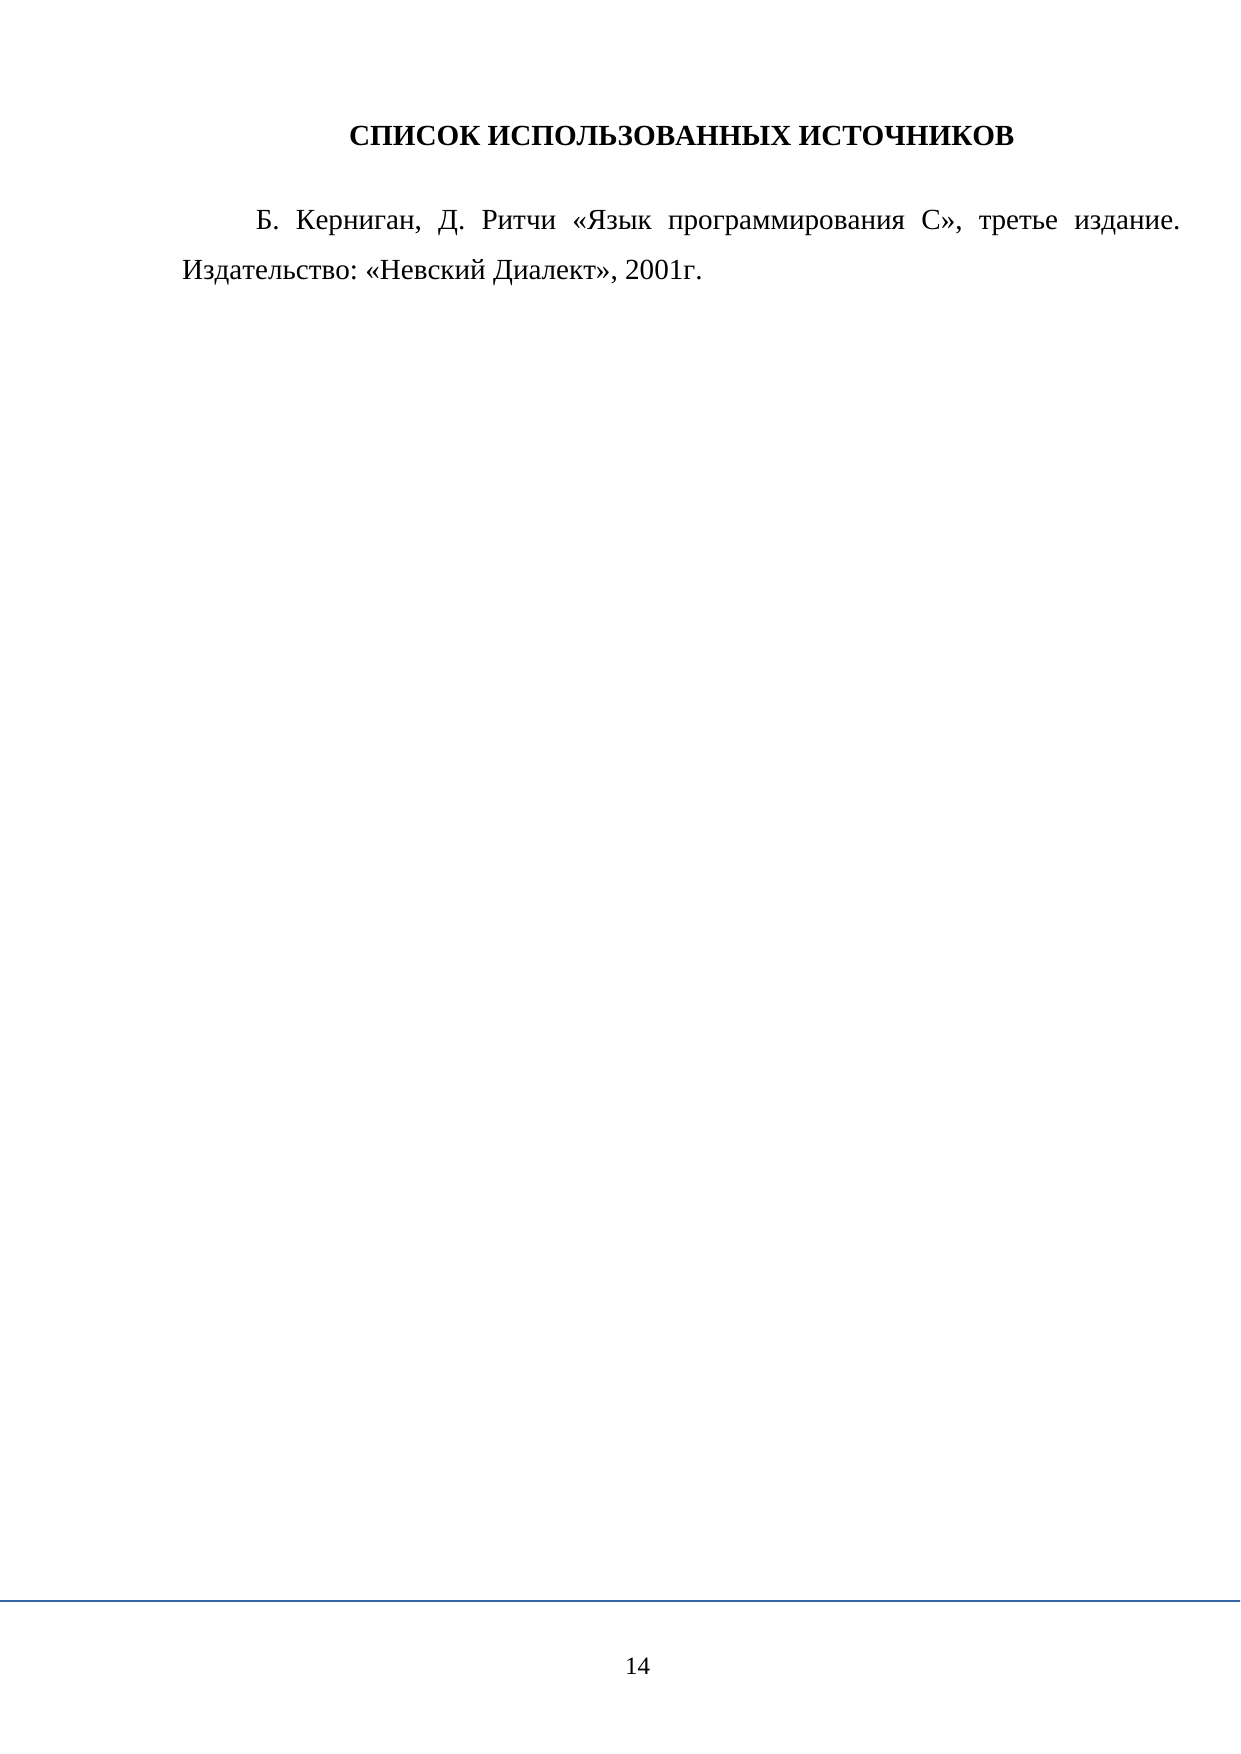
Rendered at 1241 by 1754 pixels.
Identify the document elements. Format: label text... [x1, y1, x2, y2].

text список использованных источников [182, 118, 1182, 152]
text Б. Керниган, Д. Ритчи «Язык программирования С», третье издание. Издательство: «Невский Диалект», 2001г. [182, 202, 1182, 286]
